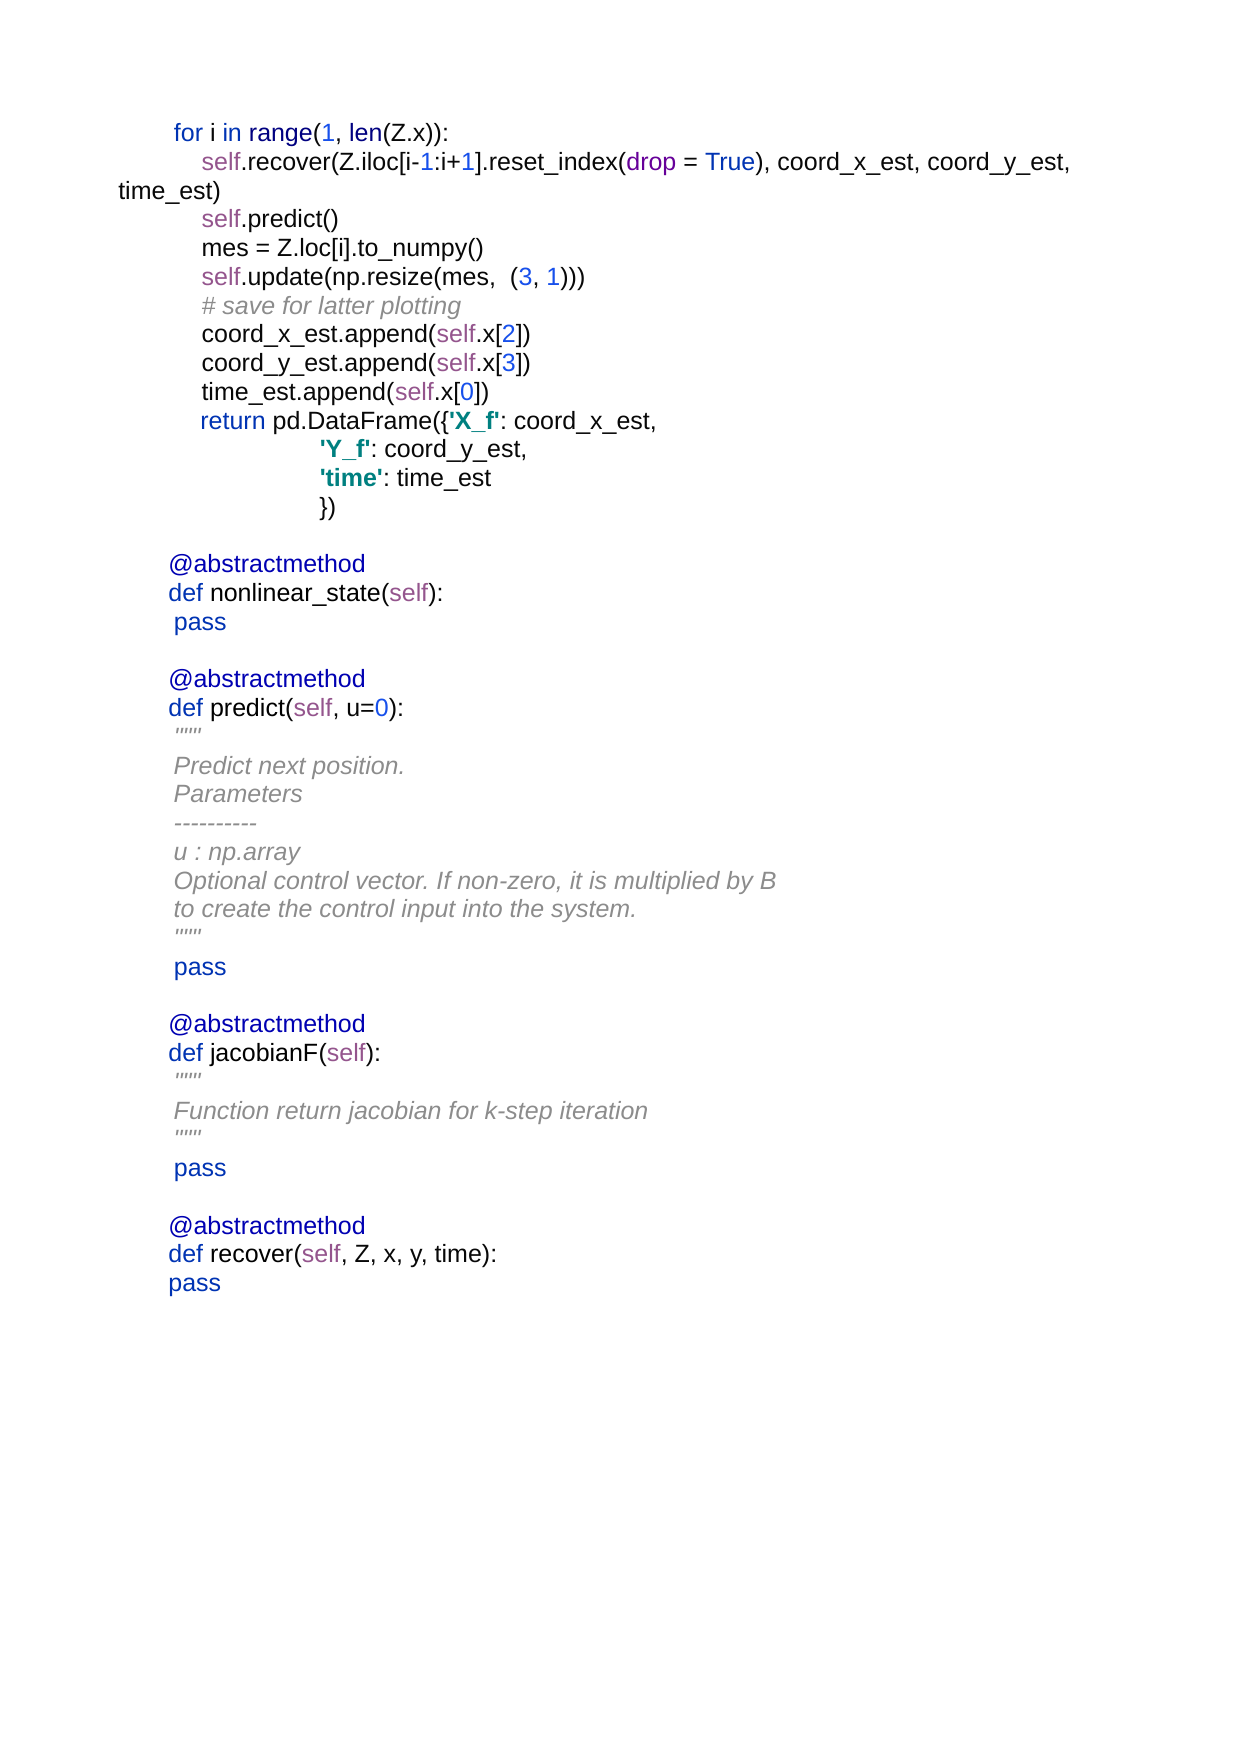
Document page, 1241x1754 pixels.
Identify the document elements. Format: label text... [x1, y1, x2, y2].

text @abstractmethod [118, 549, 1122, 578]
text @abstractmethod [118, 664, 1122, 693]
text @abstractmethod [118, 1211, 1122, 1239]
text def recover(self, Z, x, y, time): [118, 1239, 1122, 1268]
text def nonlinear_state(self): pass [118, 578, 1122, 664]
text @abstractmethod [118, 1009, 1122, 1038]
text return pd.DataFrame({'X_f': coord_x_est, 'Y_f': coord_y_est, 'time': time_est }) [118, 406, 1122, 549]
text def jacobianF(self): """ Function return jacobian for k-step iteration """ pass [118, 1038, 1122, 1211]
text for i in range(1, len(Z.x)): self.recover(Z.iloc[i-1:i+1].reset_index(drop = True), coord_x_est, coord_y_est, time_est) self.predict() mes = Z.loc[i].to_numpy() self.update(np.resize(mes, (3, 1))) # save for latter plotting coord_x_est.append(self.x[2]) coord_y_est.append(self.x[3]) time_est.append(self.x[0]) [118, 118, 1122, 406]
text def predict(self, u=0): """ Predict next position. Parameters ---------- u : np.array Optional control vector. If non-zero, it is multiplied by B to create the control input into the system. """ pass [118, 693, 1122, 1009]
text pass [118, 1268, 1122, 1297]
